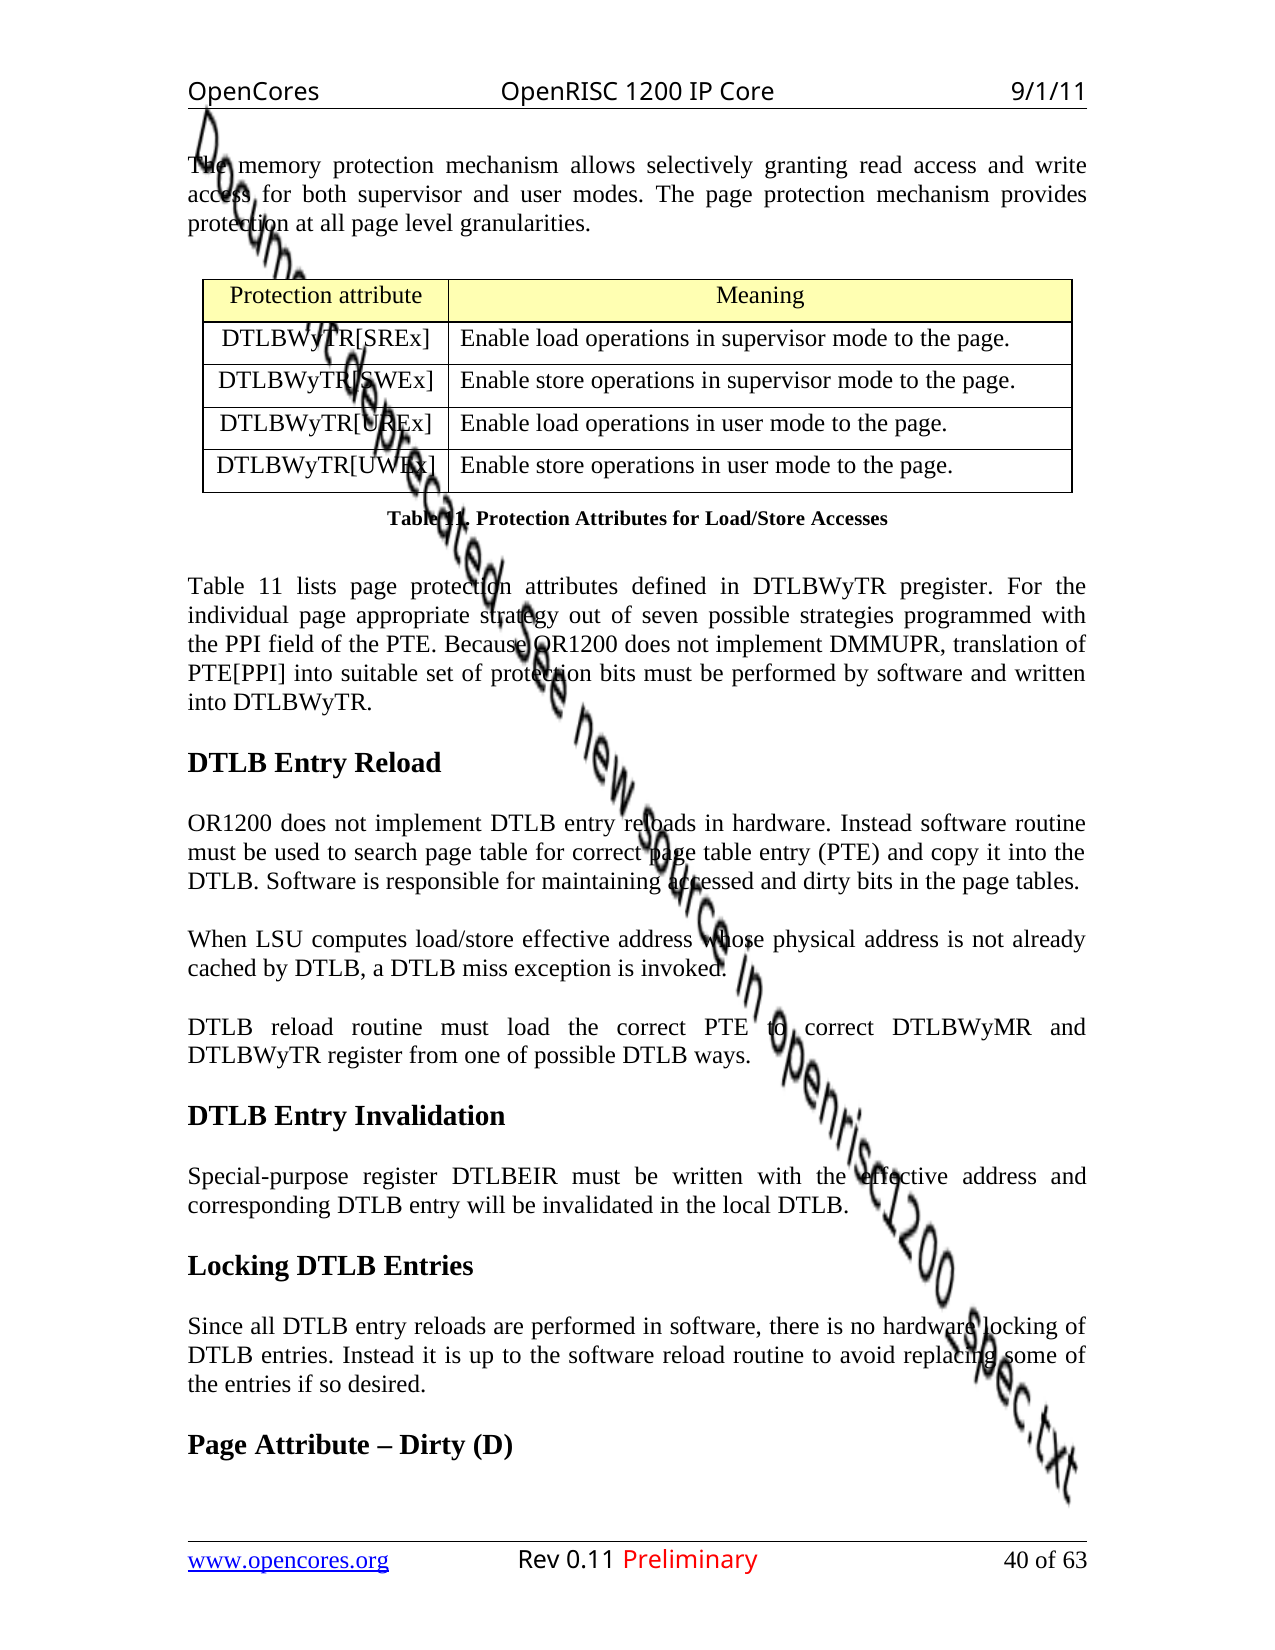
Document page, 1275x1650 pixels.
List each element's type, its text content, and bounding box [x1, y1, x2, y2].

text DTLB reload routine must load the correct PTE to correct DTLBWyMR and DTLBWyTR register from one of possible DTLB ways. [187, 1011, 1087, 1069]
text Special-purpose register DTLBEIR must be written with the effective address and corresponding DTLB entry will be invalidated in the local DTLB. [187, 1161, 1087, 1219]
table_cell DTLBWyTR[SWEx] [204, 365, 448, 407]
table_cell DTLBWyTR[SREx] [204, 323, 448, 364]
table_cell Enable store operations in supervisor mode to the page. [449, 365, 1071, 407]
subtitle DTLB Entry Reload [187, 745, 1087, 779]
text Table 11. Protection Attributes for Load/Store Accesses [187, 505, 1087, 529]
text Since all DTLB entry reloads are performed in software, there is no hardware locking of DTLB entries. Instead it is up to the software reload routine to avoid replacing some of the entries if so desired. [187, 1311, 1087, 1398]
table_cell DTLBWyTR[UREx] [204, 408, 448, 449]
text When LSU computes load/store effective address whose physical address is not already cached by DTLB, a DTLB miss exception is invoked. [187, 924, 1087, 982]
table_header Meaning [449, 280, 1071, 321]
table_cell Enable load operations in supervisor mode to the page. [449, 323, 1071, 364]
subtitle DTLB Entry Invalidation [187, 1098, 1087, 1132]
subtitle Page Attribute – Dirty (D) [187, 1427, 1087, 1461]
text OR1200 does not implement DTLB entry reloads in hardware. Instead software routine must be used to search page table for correct page table entry (PTE) and copy it into the DTLB. Software is responsible for maintaining accessed and dirty bits in the page tables. [187, 808, 1087, 895]
table_cell DTLBWyTR[UWEx] [204, 450, 448, 492]
text Table 11 lists page protection attributes defined in DTLBWyTR pregister. For the individual page appropriate strategy out of seven possible strategies programmed with the PPI field of the PTE. Because OR1200 does not implement DMMUPR, translation of PTE[PPI] into suitable set of protection bits must be performed by software and written into DTLBWyTR. [187, 571, 1087, 716]
table_cell Enable store operations in user mode to the page. [449, 450, 1071, 492]
picture [264, 1558, 269, 1567]
subtitle Locking DTLB Entries [187, 1248, 1087, 1282]
picture [187, 73, 1088, 1576]
text The memory protection mechanism allows selectively granting read access and write access for both supervisor and user modes. The page protection mechanism provides protection at all page level granularities. [187, 150, 1087, 237]
table_header Protection attribute [204, 280, 448, 321]
table_cell Enable load operations in user mode to the page. [449, 408, 1071, 449]
